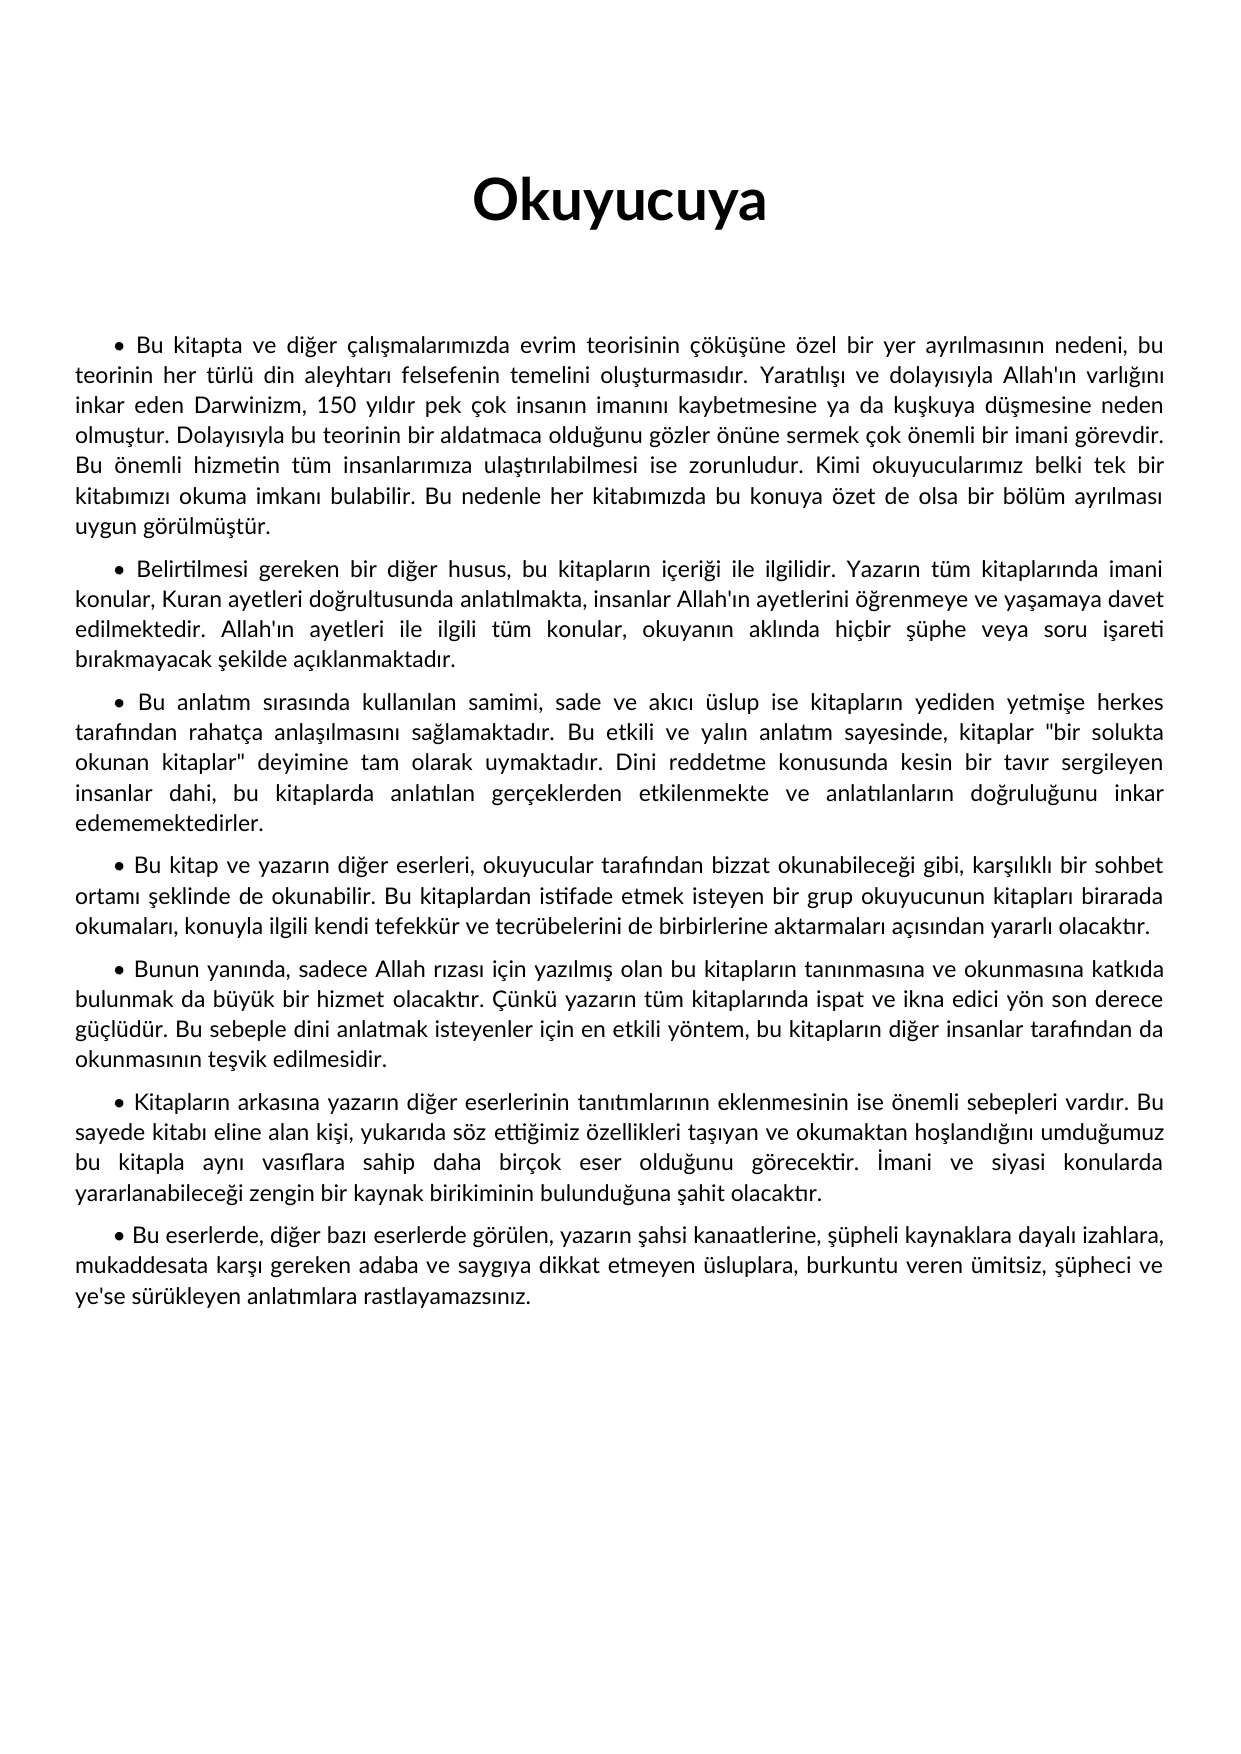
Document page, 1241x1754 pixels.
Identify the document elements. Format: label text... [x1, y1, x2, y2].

text • Belirtilmesi gereken bir diğer husus, bu kitapların içeriği ile ilgilidir. Yazarın tüm kitaplarında imani konular, Kuran ayetleri doğrultusunda anlatılmakta, insanlar Allah'ın ayetlerini öğrenmeye ve yaşamaya davet edilmektedir. Allah'ın ayetleri ile ilgili tüm konular, okuyanın aklında hiçbir şüphe veya soru işareti bırakmayacak şekilde açıklanmaktadır. [75, 554, 1165, 672]
text • Bu kitapta ve diğer çalışmalarımızda evrim teorisinin çöküşüne özel bir yer ayrılmasının nedeni, bu teorinin her türlü din aleyhtarı felsefenin temelini oluşturmasıdır. Yaratılışı ve dolayısıyla Allah'ın varlığını inkar eden Darwinizm, 150 yıldır pek çok insanın imanını kaybetmesine ya da kuşkuya düşmesine neden olmuştur. Dolayısıyla bu teorinin bir aldatmaca olduğunu gözler önüne sermek çok önemli bir imani görevdir. Bu önemli hizmetin tüm insanlarımıza ulaştırılabilmesi ise zorunludur. Kimi okuyucularımız belki tek bir kitabımızı okuma imkanı bulabilir. Bu nedenle her kitabımızda bu konuya özet de olsa bir bölüm ayrılması uygun görülmüştür. [75, 330, 1165, 539]
text • Kitapların arkasına yazarın diğer eserlerinin tanıtımlarının eklenmesinin ise önemli sebepleri vardır. Bu sayede kitabı eline alan kişi, yukarıda söz ettiğimiz özellikleri taşıyan ve okumaktan hoşlandığını umduğumuz bu kitapla aynı vasıflara sahip daha birçok eser olduğunu görecektir. İmani ve siyasi konularda yararlanabileceği zengin bir kaynak birikiminin bulunduğuna şahit olacaktır. [75, 1088, 1165, 1206]
text • Bu eserlerde, diğer bazı eserlerde görülen, yazarın şahsi kanaatlerine, şüpheli kaynaklara dayalı izahlara, mukaddesata karşı gereken adaba ve saygıya dikkat etmeyen üsluplara, burkuntu veren ümitsiz, şüpheci ve ye'se sürükleyen anlatımlara rastlayamazsınız. [75, 1221, 1165, 1309]
text • Bu anlatım sırasında kullanılan samimi, sade ve akıcı üslup ise kitapların yediden yetmişe herkes tarafından rahatça anlaşılmasını sağlamaktadır. Bu etkili ve yalın anlatım sayesinde, kitaplar "bir solukta okunan kitaplar" deyimine tam olarak uymaktadır. Dini reddetme konusunda kesin bir tavır sergileyen insanlar dahi, bu kitaplarda anlatılan gerçeklerden etkilenmekte ve anlatılanların doğruluğunu inkar edememektedirler. [75, 688, 1165, 836]
text • Bu kitap ve yazarın diğer eserleri, okuyucular tarafından bizzat okunabileceği gibi, karşılıklı bir sohbet ortamı şeklinde de okunabilir. Bu kitaplardan istifade etmek isteyen bir grup okuyucunun kitapları birarada okumaları, konuyla ilgili kendi tefekkür ve tecrübelerini de birbirlerine aktarmaları açısından yararlı olacaktır. [75, 851, 1165, 939]
subtitle Okuyucuya [75, 162, 1165, 232]
text • Bunun yanında, sadece Allah rızası için yazılmış olan bu kitapların tanınmasına ve okunmasına katkıda bulunmak da büyük bir hizmet olacaktır. Çünkü yazarın tüm kitaplarında ispat ve ikna edici yön son derece güçlüdür. Bu sebeple dini anlatmak isteyenler için en etkili yöntem, bu kitapların diğer insanlar tarafından da okunmasının teşvik edilmesidir. [75, 954, 1165, 1072]
